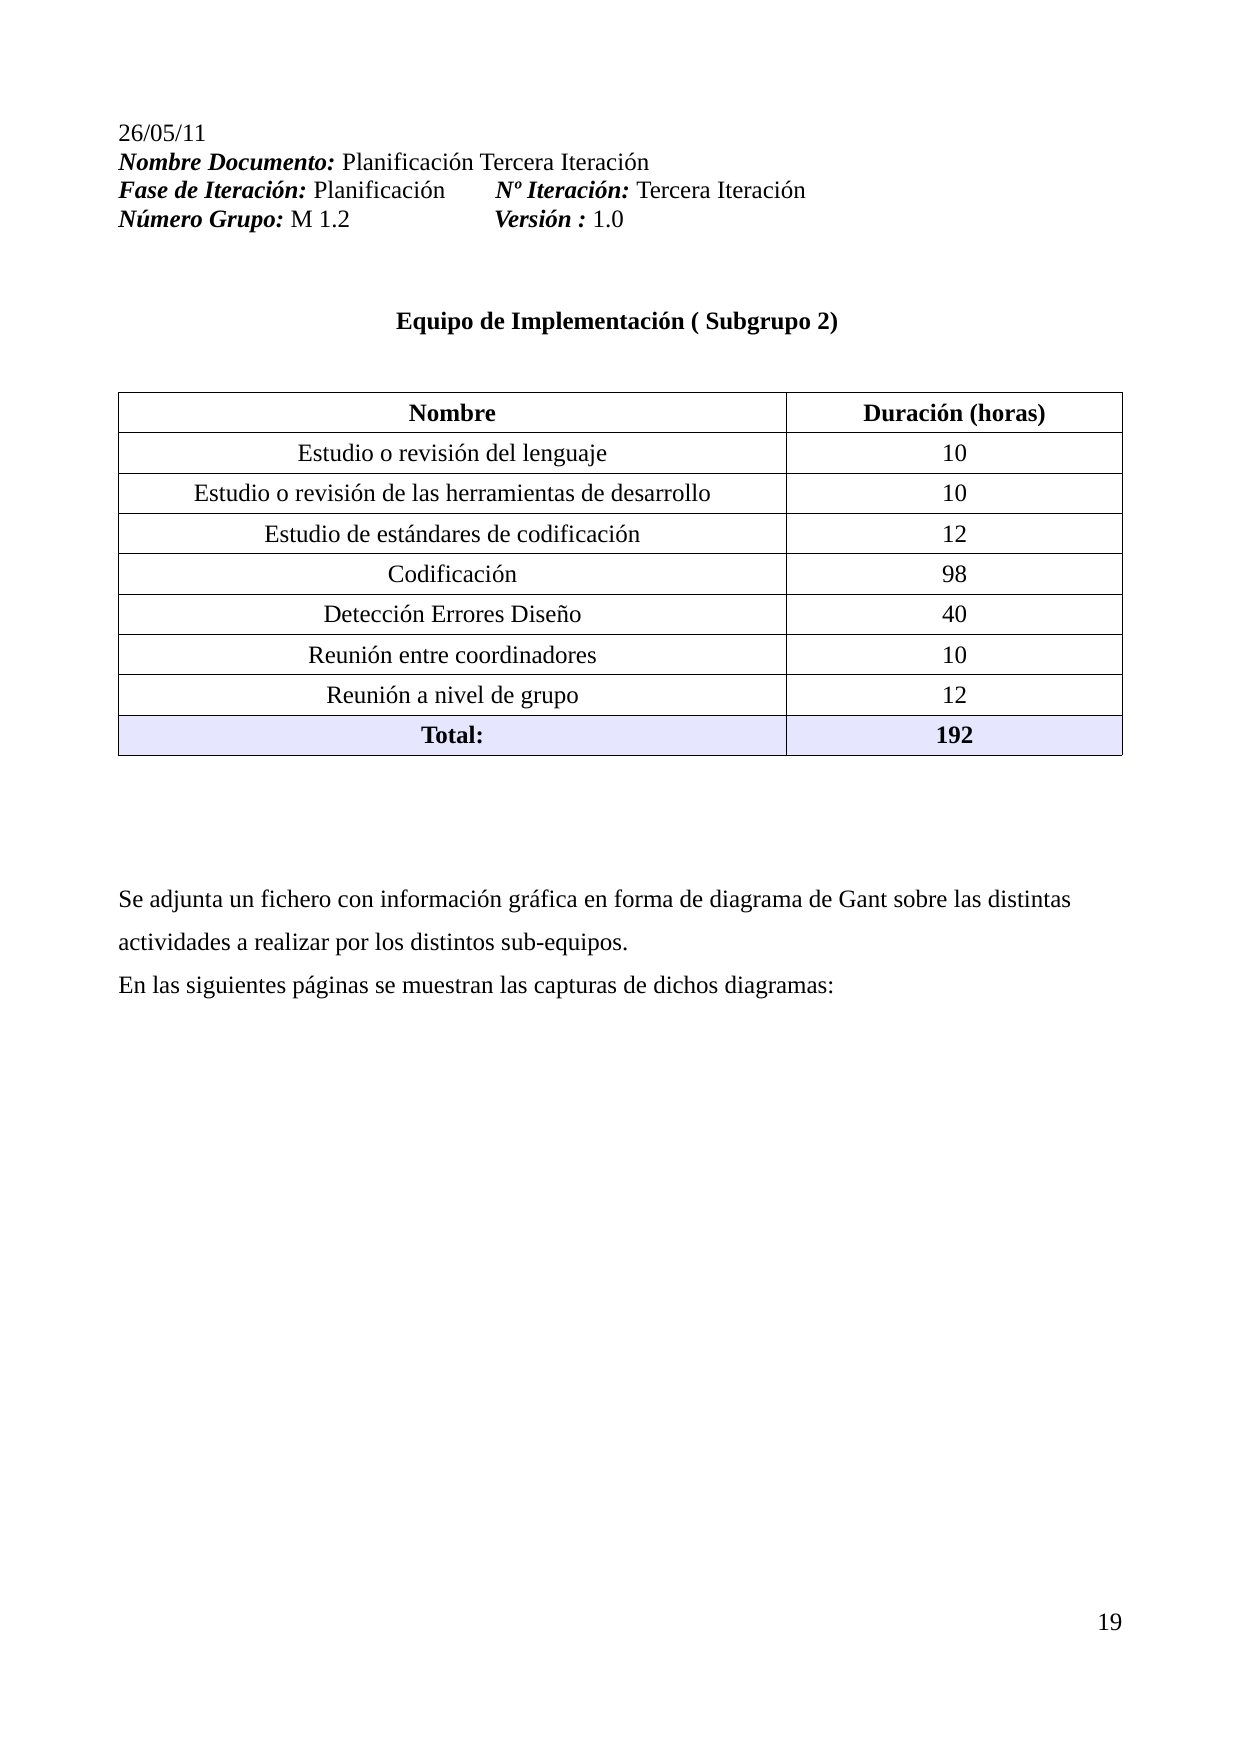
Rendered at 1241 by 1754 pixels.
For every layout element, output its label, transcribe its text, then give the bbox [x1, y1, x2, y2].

table_cell 10 [787, 635, 1122, 674]
table_cell 192 [787, 716, 1122, 755]
table_cell 10 [787, 433, 1122, 473]
text Se adjunta un fichero con información gráfica en forma de diagrama de Gant sobre las distintas actividades a realizar por los distintos sub-equipos. [118, 884, 1122, 956]
table_cell Estudio o revisión de las herramientas de desarrollo [119, 474, 786, 513]
text Equipo de Implementación ( Subgrupo 2) [118, 306, 1122, 334]
table_cell Estudio o revisión del lenguaje [119, 433, 786, 473]
table_cell Reunión a nivel de grupo [119, 675, 786, 714]
table_cell 10 [787, 474, 1122, 513]
table_cell 40 [787, 595, 1122, 634]
table_cell Total: [119, 716, 786, 755]
table_cell Estudio de estándares de codificación [119, 514, 786, 553]
table_cell Codificación [119, 554, 786, 593]
table_cell 12 [787, 675, 1122, 714]
table_cell Reunión entre coordinadores [119, 635, 786, 674]
table_cell 12 [787, 514, 1122, 553]
text En las siguientes páginas se muestran las capturas de dichos diagramas: [118, 971, 1122, 999]
table_cell Detección Errores Diseño [119, 595, 786, 634]
table_header Duración (horas) [787, 393, 1122, 432]
table_header Nombre [119, 393, 786, 432]
table_cell 98 [787, 554, 1122, 593]
